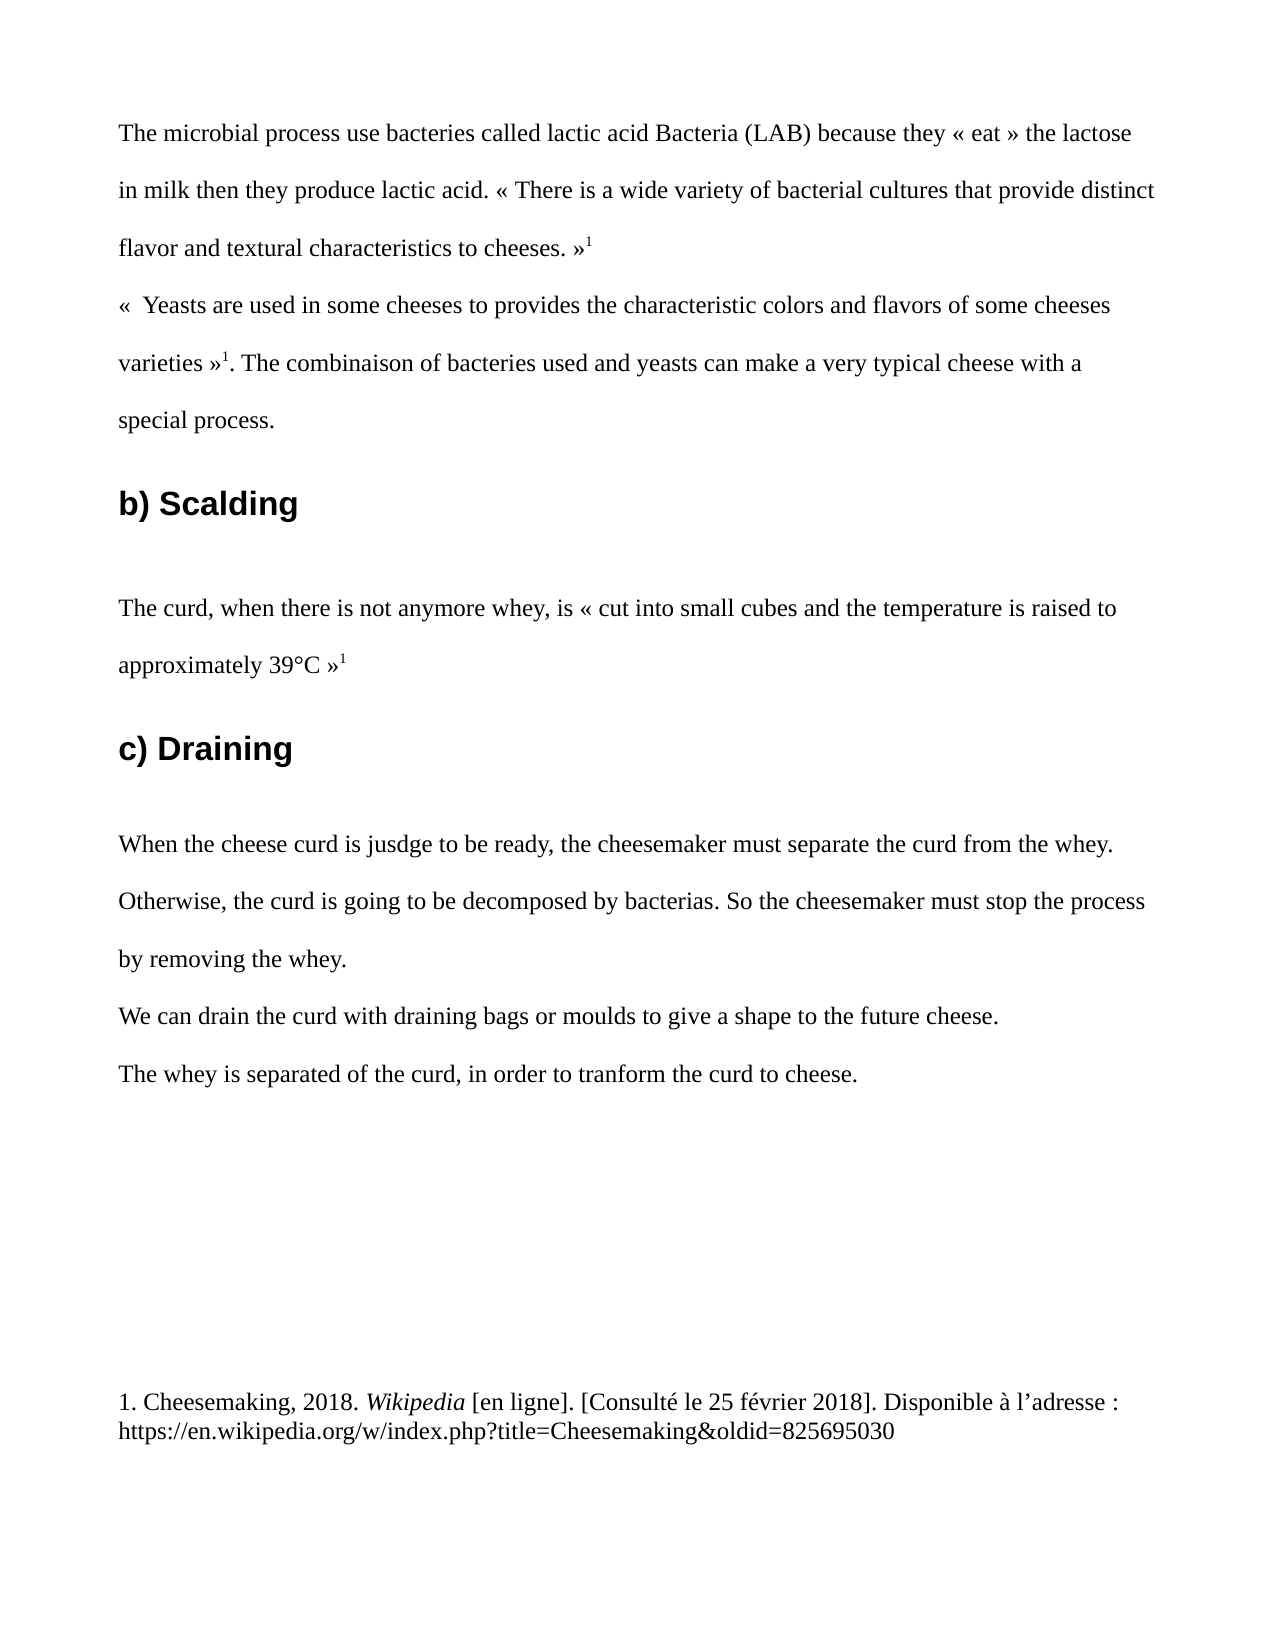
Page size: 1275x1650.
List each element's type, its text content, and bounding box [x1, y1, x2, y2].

text We can drain the curd with draining bags or moulds to give a shape to the future cheese. [118, 1001, 1157, 1030]
text . Cheesemaking, 2018. Wikipedia [en ligne]. [Consulté le 25 février 2018]. Disponible à l’adresse : https://en.wikipedia.org/w/index.php?title=Cheesemaking&oldid=825695030 [118, 1387, 1157, 1445]
text The whey is separated of the curd, in order to tranform the curd to cheese. [118, 1059, 1157, 1087]
text Otherwise, the curd is going to be decomposed by bacterias. So the cheesemaker must stop the process by removing the whey. [118, 886, 1157, 972]
text The curd, when there is not anymore whey, is « cut into small cubes and the temperature is raised to approximately 39°C » [118, 593, 1157, 679]
text The microbial process use bacteries called lactic acid Bacteria (LAB) because they « eat » the lactose in milk then they produce lactic acid. « There is a wide variety of bacterial cultures that provide distinct flavor and textural characteristics to cheeses. »1 [118, 118, 1157, 262]
subtitle c) Draining [118, 728, 1157, 767]
text « Yeasts are used in some cheeses to provides the characteristic colors and flavors of some cheeses varieties »1. The combinaison of bacteries used and yeasts can make a very typical cheese with a special process. [118, 291, 1157, 434]
subtitle b) Scalding [118, 484, 1157, 523]
text When the cheese curd is jusdge to be ready, the cheesemaker must separate the curd from the whey. [118, 829, 1157, 857]
